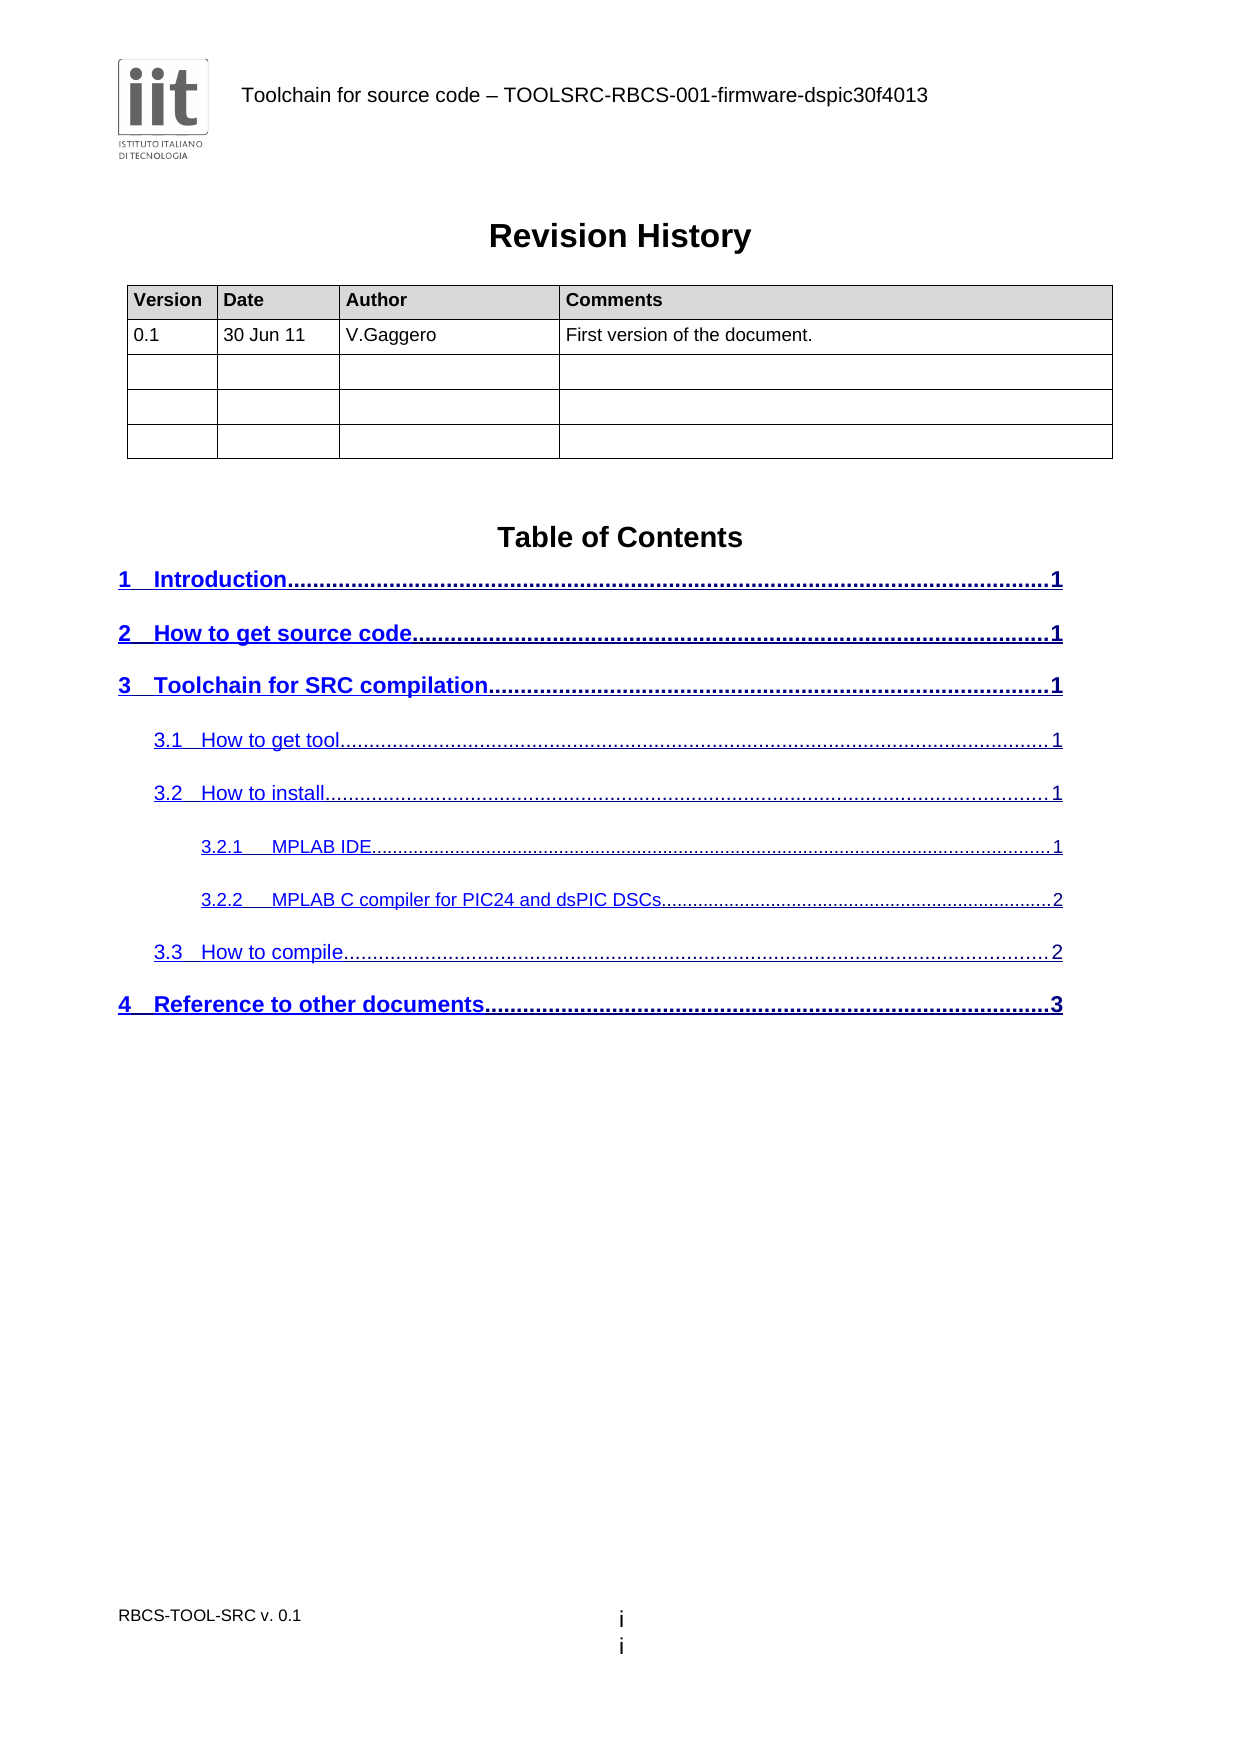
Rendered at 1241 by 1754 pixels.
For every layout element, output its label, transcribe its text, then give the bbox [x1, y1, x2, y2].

table_cell [128, 355, 217, 389]
table_cell [340, 425, 559, 458]
table_cell [560, 355, 1112, 389]
text 3.1 How to get tool 1 [153, 725, 1063, 748]
text 3.2.2 MPLAB C compiler for PIC24 and dsPIC DSCs 2 [201, 884, 1063, 907]
table_header Author [340, 286, 559, 319]
text [118, 696, 1063, 700]
text 3.2.1 MPLAB IDE 1 [201, 831, 1063, 854]
text [201, 908, 1063, 912]
text 4 Reference to other documents 3 [118, 990, 1063, 1013]
table_header Date [218, 286, 339, 319]
text [153, 749, 1063, 753]
text [118, 590, 1063, 594]
table_cell First version of the document. [560, 320, 1112, 354]
table_cell [218, 425, 339, 458]
text 3 Toolchain for SRC compilation 1 [118, 672, 1063, 695]
table_header Comments [560, 286, 1112, 319]
table_cell [560, 425, 1112, 458]
table_cell [340, 355, 559, 389]
table_cell [218, 355, 339, 389]
table_cell V.Gaggero [340, 320, 559, 354]
text 1 Introduction 1 [118, 566, 1063, 589]
text [201, 855, 1063, 859]
text [153, 802, 1063, 806]
text 2 How to get source code 1 [118, 619, 1063, 642]
table_cell [340, 390, 559, 423]
table_cell 30 Jun 11 [218, 320, 339, 354]
title Table of Contents [118, 519, 1122, 553]
text 3.2 How to install 1 [153, 778, 1063, 801]
table_cell [218, 390, 339, 423]
table_cell [560, 390, 1112, 423]
table_cell 0.1 [128, 320, 217, 354]
table_cell [128, 390, 217, 423]
table_header Version [128, 286, 217, 319]
text 3.3 How to compile 2 [153, 937, 1063, 961]
table_cell [128, 425, 217, 458]
text Revision History [118, 216, 1122, 254]
